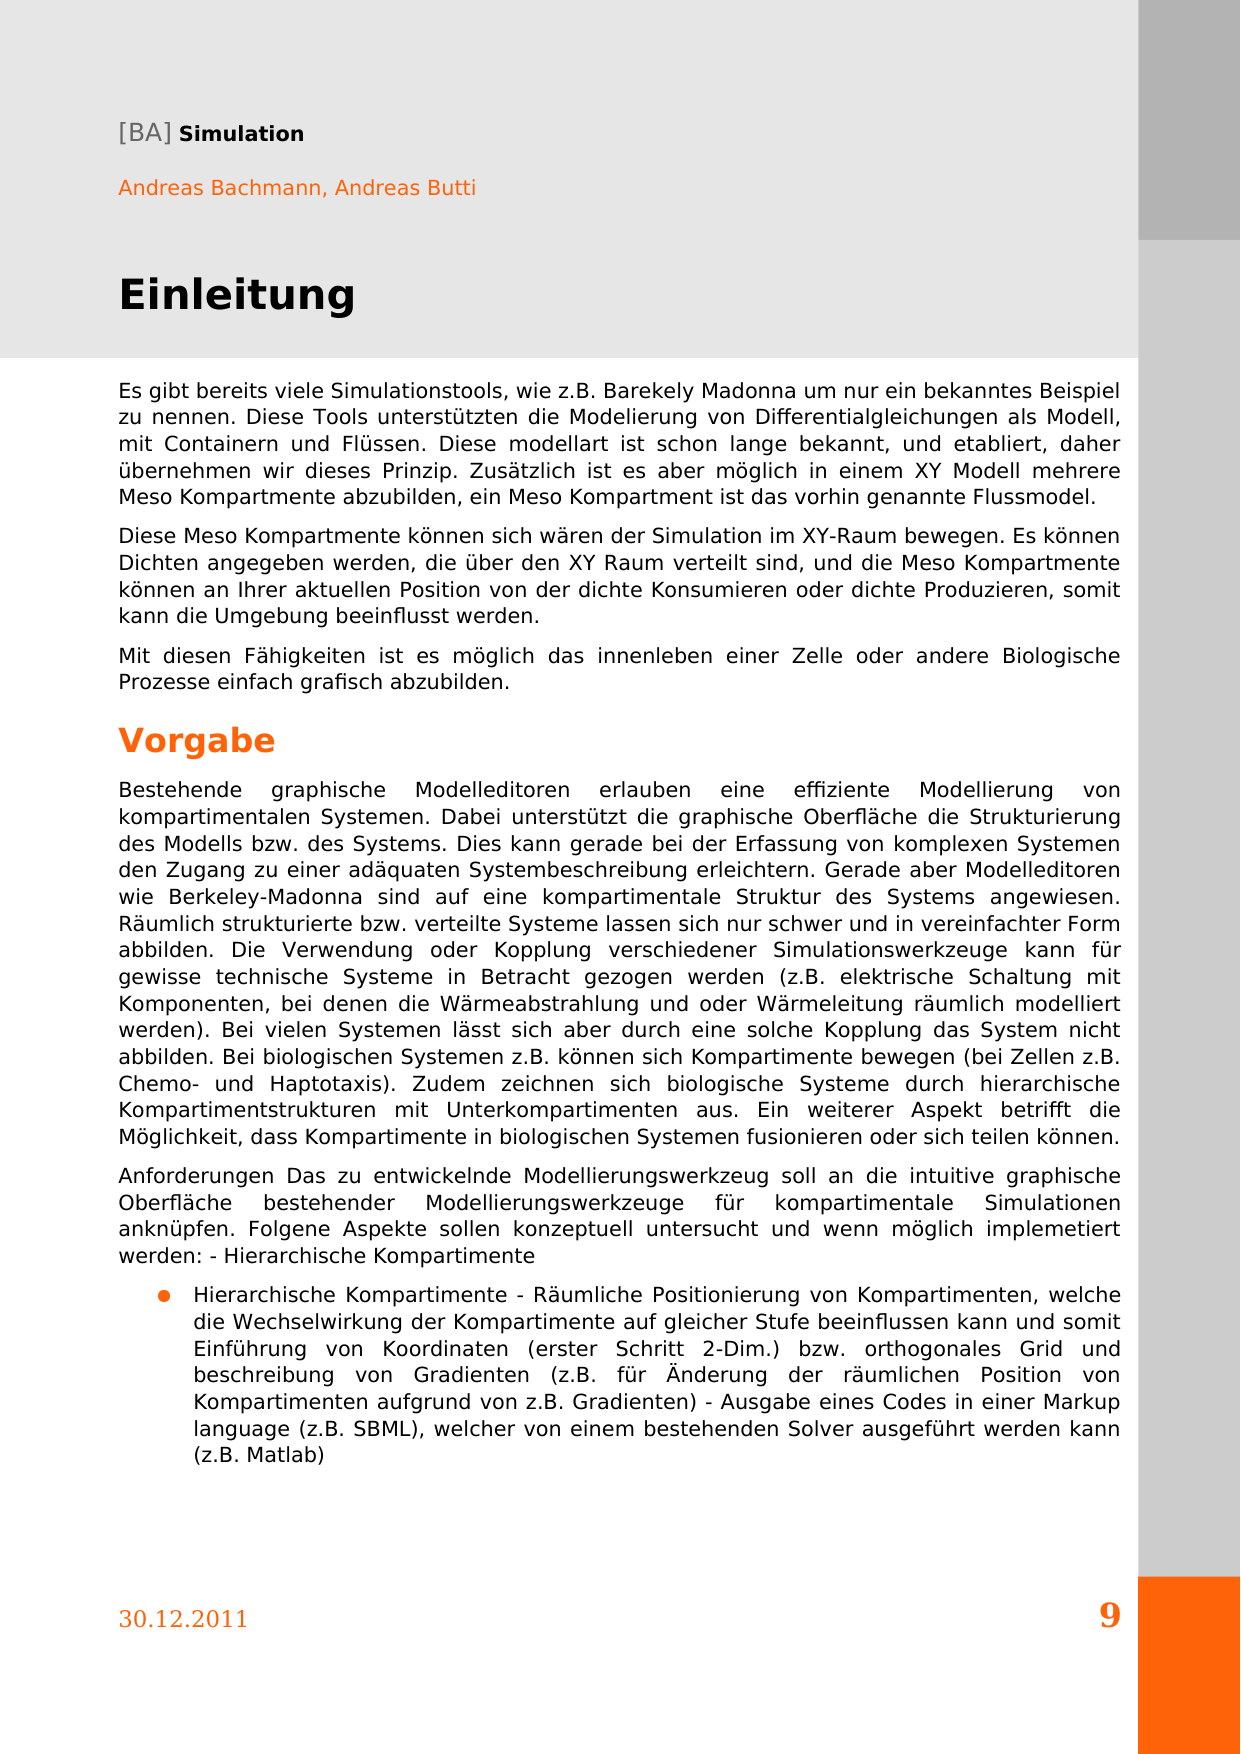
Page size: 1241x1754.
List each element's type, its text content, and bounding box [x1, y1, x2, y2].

subtitle Vorgabe [118, 721, 1122, 760]
text Bestehende graphische Modelleditoren erlauben eine effiziente Modellierung von kompartimentalen Systemen. Dabei unterstützt die graphische Oberfläche die Strukturierung des Modells bzw. des Systems. Dies kann gerade bei der Erfassung von komplexen Systemen den Zugang zu einer adäquaten Systembeschreibung erleichtern. Gerade aber Modelleditoren wie Berkeley-Madonna sind auf eine kompartimentale Struktur des Systems angewiesen. Räumlich strukturierte bzw. verteilte Systeme lassen sich nur schwer und in vereinfachter Form abbilden. Die Verwendung oder Kopplung verschiedener Simulationswerkzeuge kann für gewisse technische Systeme in Betracht gezogen werden (z.B. elektrische Schaltung mit Komponenten, bei denen die Wärmeabstrahlung und oder Wärmeleitung räumlich modelliert werden). Bei vielen Systemen lässt sich aber durch eine solche Kopplung das System nicht abbilden. Bei biologischen Systemen z.B. können sich Kompartimente bewegen (bei Zellen z.B. Chemo- und Haptotaxis). Zudem zeichnen sich biologische Systeme durch hierarchische Kompartimentstrukturen mit Unterkompartimenten aus. Ein weiterer Aspekt betrifft die Möglichkeit, dass Kompartimente in biologischen Systemen fusionieren oder sich teilen können. [118, 778, 1122, 1149]
text Anforderungen Das zu entwickelnde Modellierungswerkzeug soll an die intuitive graphische Oberfläche bestehender Modellierungswerkzeuge für kompartimentale Simulationen anknüpfen. Folgene Aspekte sollen konzeptuell untersucht und wenn möglich implemetiert werden: - Hierarchische Kompartimente [118, 1164, 1122, 1268]
text Mit diesen Fähigkeiten ist es möglich das innenleben einer Zelle oder andere Biologische Prozesse einfach grafisch abzubilden. [118, 644, 1122, 694]
text Diese Meso Kompartmente können sich wären der Simulation im XY-Raum bewegen. Es können Dichten angegeben werden, die über den XY Raum verteilt sind, und die Meso Kompartmente können an Ihrer aktuellen Position von der dichte Konsumieren oder dichte Produzieren, somit kann die Umgebung beeinflusst werden. [118, 524, 1122, 629]
list Hierarchische Kompartimente - Räumliche Positionierung von Kompartimenten, welche die Wechselwirkung der Kompartimente auf gleicher Stufe beeinflussen kann und somit Einführung von Koordinaten (erster Schritt 2-Dim.) bzw. orthogonales Grid und beschreibung von Gradienten (z.B. für Änderung der räumlichen Position von Kompartimenten aufgrund von z.B. Gradienten) - Ausgabe eines Codes in einer Markup language (z.B. SBML), welcher von einem bestehenden Solver ausgeführt werden kann (z.B. Matlab) [156, 1283, 1122, 1467]
text Es gibt bereits viele Simulationstools, wie z.B. Barekely Madonna um nur ein bekanntes Beispiel zu nennen. Diese Tools unterstützten die Modelierung von Differentialgleichungen als Modell, mit Containern und Flüssen. Diese modellart ist schon lange bekannt, und etabliert, daher übernehmen wir dieses Prinzip. Zusätzlich ist es aber möglich in einem XY Modell mehrere Meso Kompartmente abzubilden, ein Meso Kompartment ist das vorhin genannte Flussmodel. [118, 379, 1122, 509]
